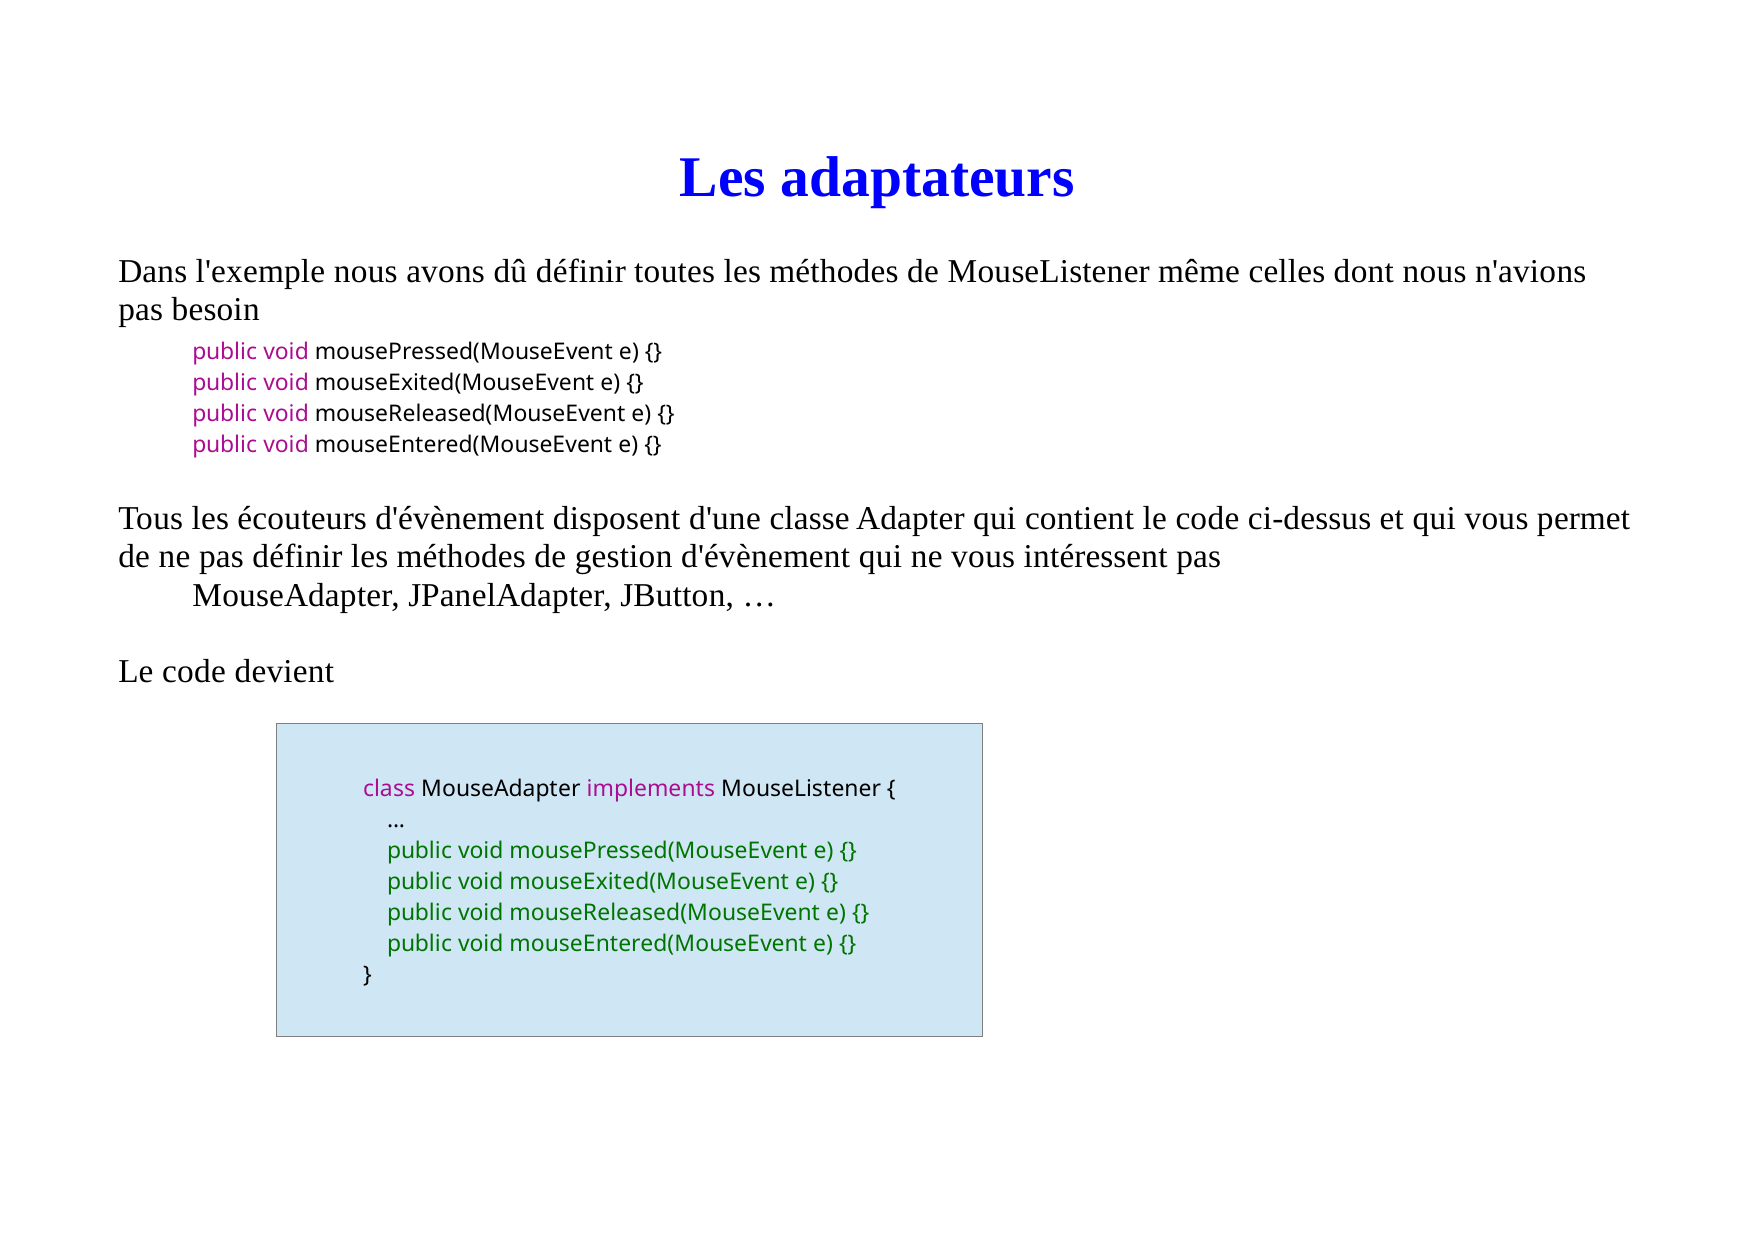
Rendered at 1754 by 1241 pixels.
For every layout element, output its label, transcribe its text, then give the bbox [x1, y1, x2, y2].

text public void mousePressed(MouseEvent e) {} [118, 328, 1636, 366]
text Le code devient [118, 651, 1636, 690]
subtitle Les adaptateurs [118, 143, 1636, 209]
text public void mouseReleased(MouseEvent e) {} [118, 397, 1636, 428]
text Dans l'exemple nous avons dû définir toutes les méthodes de MouseListener même celles dont nous n'avions pas besoin [118, 251, 1636, 328]
text public void mouseEntered(MouseEvent e) {} [118, 428, 1636, 459]
text MouseAdapter, JPanelAdapter, JButton, … [118, 574, 1636, 613]
text public void mouseExited(MouseEvent e) {} [118, 366, 1636, 397]
text Tous les écouteurs d'évènement disposent d'une classe Adapter qui contient le code ci-dessus et qui vous permet de ne pas définir les méthodes de gestion d'évènement qui ne vous intéressent pas [118, 498, 1636, 574]
